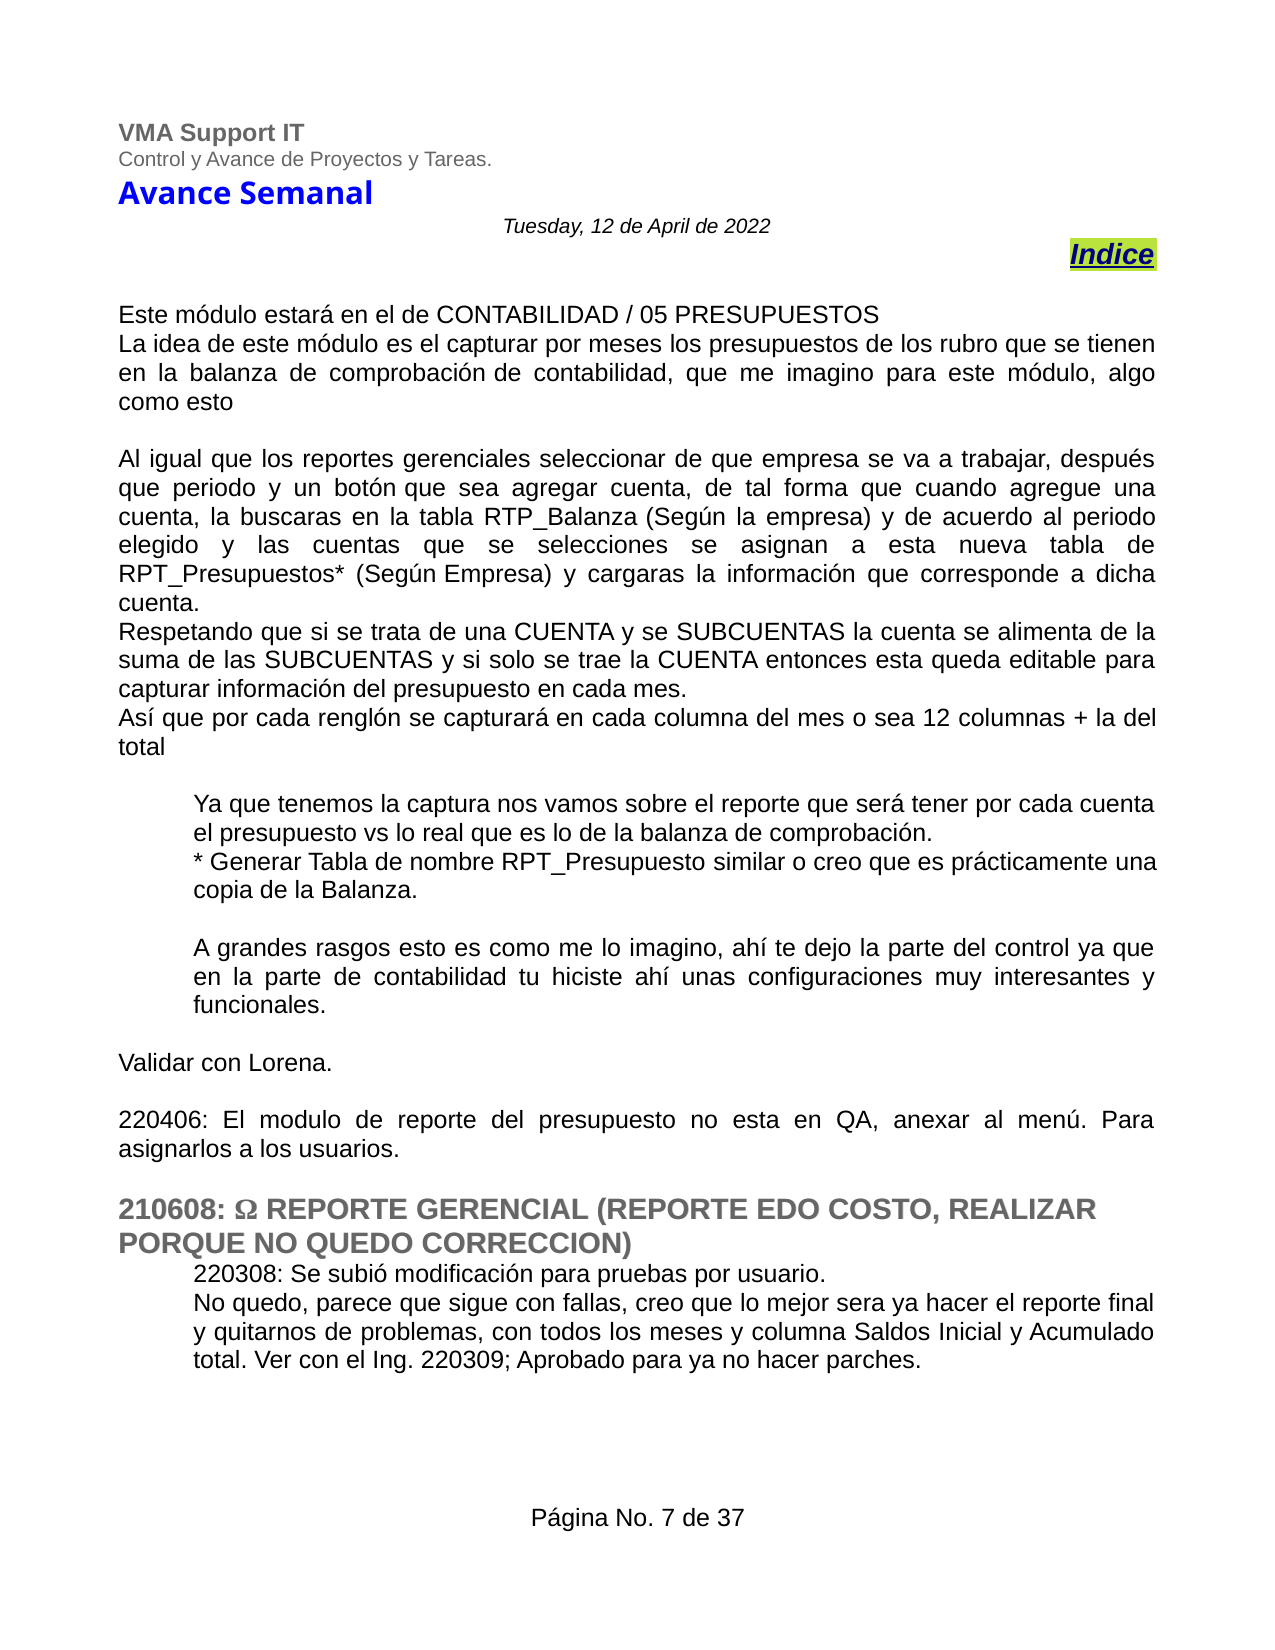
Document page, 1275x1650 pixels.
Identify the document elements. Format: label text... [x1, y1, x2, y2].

text * Generar Tabla de nombre RPT_Presupuesto similar o creo que es prácticamente una copia de la Balanza. [193, 847, 1157, 904]
text A grandes rasgos esto es como me lo imagino, ahí te dejo la parte del control ya que en la parte de contabilidad tu hiciste ahí unas configuraciones muy interesantes y funcionales. [193, 933, 1157, 1019]
text 220308: Se subió modificación para pruebas por usuario. [193, 1259, 1157, 1288]
text Así que por cada renglón se capturará en cada columna del mes o sea 12 columnas + la del total [118, 703, 1157, 760]
text La idea de este módulo es el capturar por meses los presupuestos de los rubro que se tienen en la balanza de comprobación de contabilidad, que me imagino para este módulo, algo como esto [118, 329, 1157, 415]
text 220406: El modulo de reporte del presupuesto no esta en QA, anexar al menú. Para asignarlos a los usuarios. [118, 1105, 1157, 1163]
text Este módulo estará en el de CONTABILIDAD / 05 PRESUPUESTOS [118, 300, 1157, 329]
text Validar con Lorena. [118, 1048, 1157, 1077]
text Al igual que los reportes gerenciales seleccionar de que empresa se va a trabajar, después que periodo y un botón que sea agregar cuenta, de tal forma que cuando agregue una cuenta, la buscaras en la tabla RTP_Balanza (Según la empresa) y de acuerdo al periodo elegido y las cuentas que se selecciones se asignan a esta nueva tabla de RPT_Presupuestos* (Según Empresa) y cargaras la información que corresponde a dicha cuenta. [118, 444, 1157, 617]
text Respetando que si se trata de una CUENTA y se SUBCUENTAS la cuenta se alimenta de la suma de las SUBCUENTAS y si solo se trae la CUENTA entonces esta queda editable para capturar información del presupuesto en cada mes. [118, 617, 1157, 703]
text Ya que tenemos la captura nos vamos sobre el reporte que será tener por cada cuenta el presupuesto vs lo real que es lo de la balanza de comprobación. [193, 789, 1157, 847]
text No quedo, parece que sigue con fallas, creo que lo mejor sera ya hacer el reporte final y quitarnos de problemas, con todos los meses y columna Saldos Inicial y Acumulado total. Ver con el Ing. 220309; Aprobado para ya no hacer parches. [193, 1288, 1157, 1374]
subtitle 210608: Ω REPORTE GERENCIAL (REPORTE EDO COSTO, REALIZAR PORQUE NO QUEDO CORRECCION) [118, 1192, 1157, 1259]
